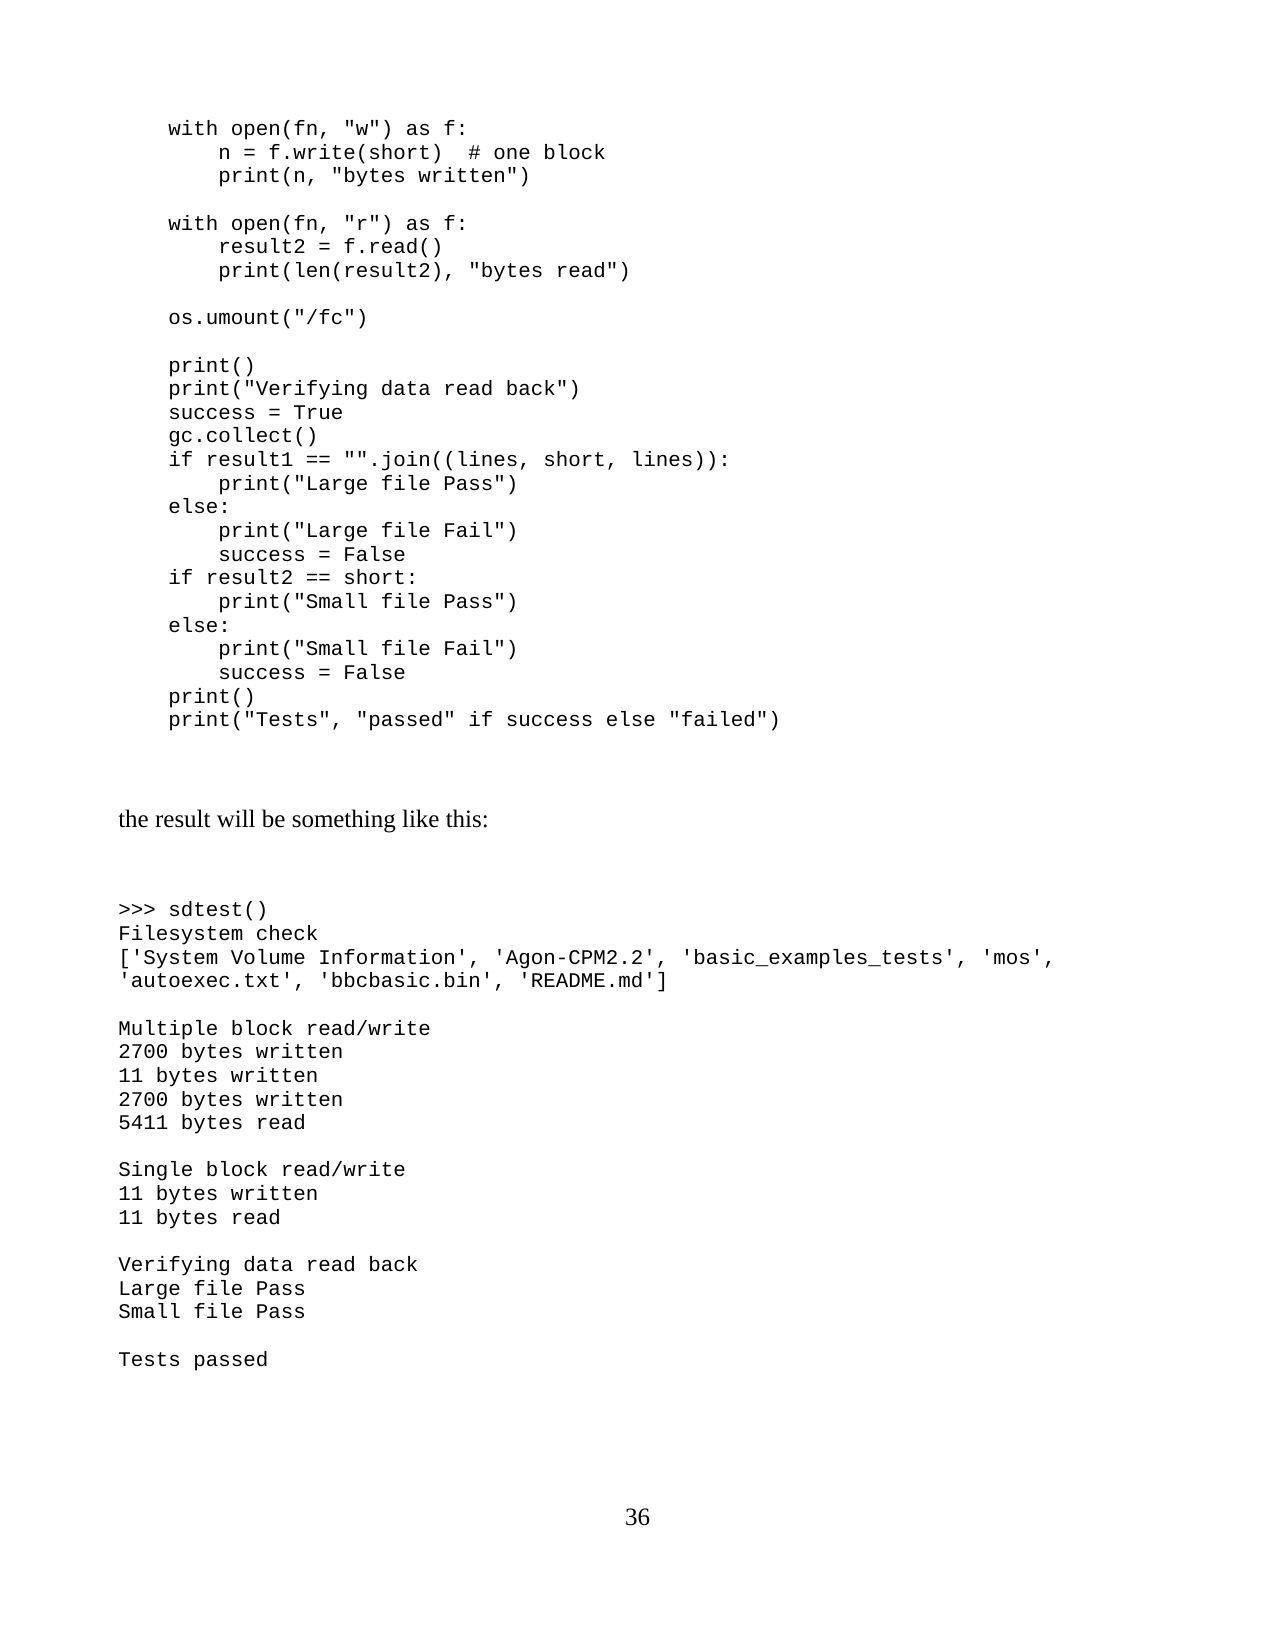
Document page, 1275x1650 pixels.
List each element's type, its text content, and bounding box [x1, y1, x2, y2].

text Tests passed [118, 1349, 1157, 1372]
text Verifying data read back [118, 1254, 1157, 1278]
text Large file Pass [118, 1278, 1157, 1301]
text 5411 bytes read [118, 1112, 1157, 1136]
text result2 = f.read() [118, 236, 1157, 260]
text success = False [118, 662, 1157, 686]
text print("Large file Pass") [118, 473, 1157, 496]
text 11 bytes read [118, 1207, 1157, 1230]
text Single block read/write [118, 1159, 1157, 1183]
text >>> sdtest() [118, 899, 1157, 923]
text else: [118, 615, 1157, 638]
text Small file Pass [118, 1301, 1157, 1325]
text print("Small file Fail") [118, 638, 1157, 662]
text 2700 bytes written [118, 1088, 1157, 1112]
text with open(fn, "w") as f: [118, 118, 1157, 142]
text the result will be something like this: [118, 804, 1157, 833]
text print("Large file Fail") [118, 520, 1157, 544]
text print() [118, 354, 1157, 378]
text 11 bytes written [118, 1065, 1157, 1088]
text if result2 == short: [118, 567, 1157, 591]
text else: [118, 496, 1157, 520]
text success = False [118, 544, 1157, 567]
text print(n, "bytes written") [118, 165, 1157, 189]
text if result1 == "".join((lines, short, lines)): [118, 449, 1157, 473]
text print() [118, 686, 1157, 709]
text with open(fn, "r") as f: [118, 213, 1157, 236]
text print(len(result2), "bytes read") [118, 260, 1157, 284]
text gc.collect() [118, 426, 1157, 449]
text print("Tests", "passed" if success else "failed") [118, 709, 1157, 733]
text Multiple block read/write [118, 1018, 1157, 1041]
text 2700 bytes written [118, 1041, 1157, 1065]
text 11 bytes written [118, 1183, 1157, 1207]
text n = f.write(short) # one block [118, 142, 1157, 165]
text print("Verifying data read back") [118, 378, 1157, 402]
text success = True [118, 402, 1157, 426]
text print("Small file Pass") [118, 591, 1157, 615]
text ['System Volume Information', 'Agon-CPM2.2', 'basic_examples_tests', 'mos', 'autoexec.txt', 'bbcbasic.bin', 'README.md'] [118, 947, 1157, 994]
text Filesystem check [118, 923, 1157, 947]
text os.umount("/fc") [118, 307, 1157, 331]
